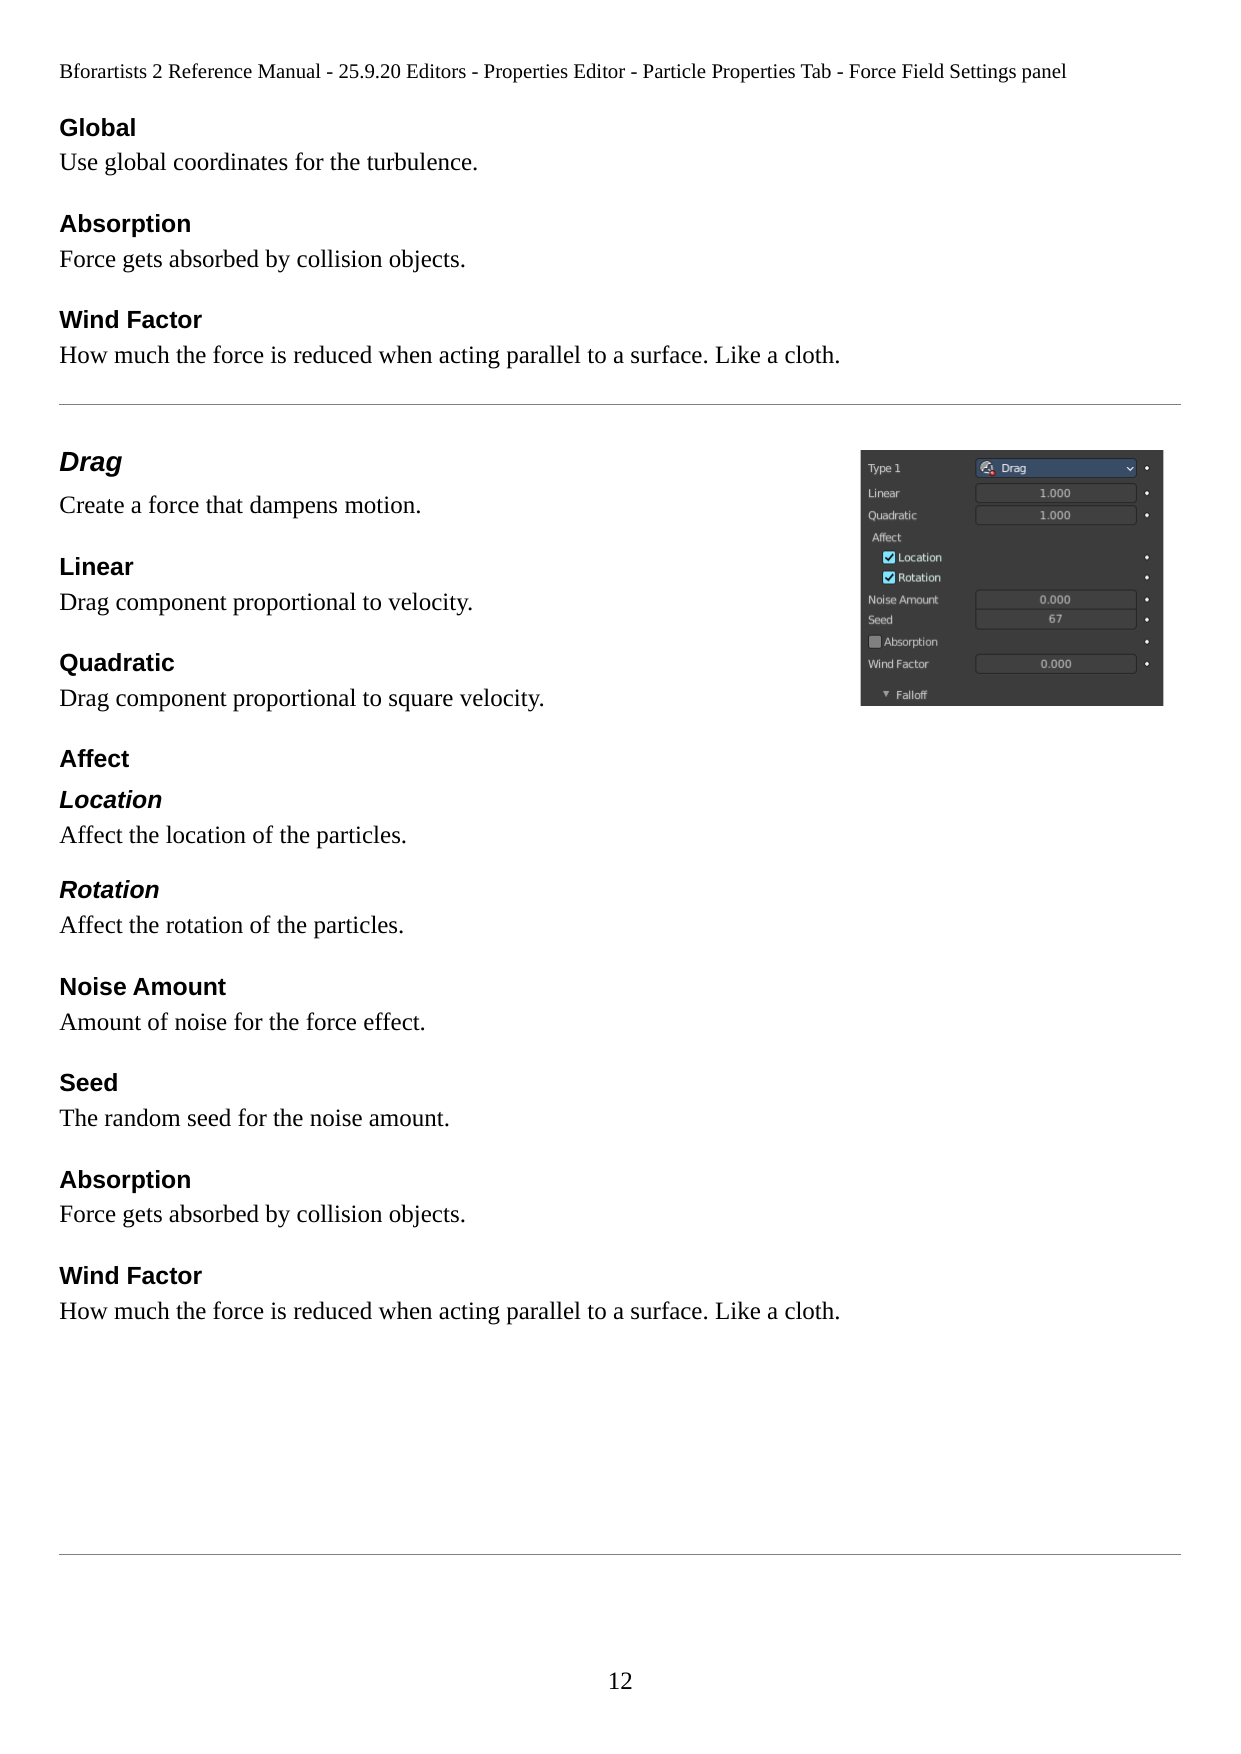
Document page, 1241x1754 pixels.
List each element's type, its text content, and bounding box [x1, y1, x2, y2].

text Drag component proportional to square velocity. [59, 683, 1181, 712]
subtitle Absorption [59, 1165, 1181, 1193]
text Affect the rotation of the particles. [59, 910, 1181, 939]
subtitle Wind Factor [59, 305, 1181, 334]
text Force gets absorbed by collision objects. [59, 1199, 1181, 1228]
subtitle [1164, 648, 1181, 677]
picture [860, 450, 1164, 706]
subtitle Quadratic [59, 648, 860, 677]
text The random seed for the noise amount. [59, 1103, 1181, 1132]
text Force gets absorbed by collision objects. [59, 244, 1181, 272]
subtitle [1164, 552, 1181, 580]
text Affect the location of the particles. [59, 820, 1181, 849]
subtitle Drag [59, 446, 1181, 478]
subtitle Global [59, 113, 1181, 141]
text Use global coordinates for the turbulence. [59, 147, 1181, 176]
text Create a force that dampens motion. [59, 490, 860, 519]
text Drag component proportional to velocity. [59, 587, 860, 615]
subtitle Location [59, 786, 1181, 814]
subtitle Affect [59, 744, 1181, 773]
subtitle Wind Factor [59, 1261, 1181, 1289]
subtitle Linear [59, 552, 860, 580]
subtitle Absorption [59, 209, 1181, 237]
subtitle Noise Amount [59, 972, 1181, 1001]
text How much the force is reduced when acting parallel to a surface. Like a cloth. [59, 1296, 1181, 1324]
subtitle Rotation [59, 876, 1181, 904]
text Amount of noise for the force effect. [59, 1007, 1181, 1036]
text How much the force is reduced when acting parallel to a surface. Like a cloth. [59, 340, 1181, 369]
subtitle Seed [59, 1068, 1181, 1097]
